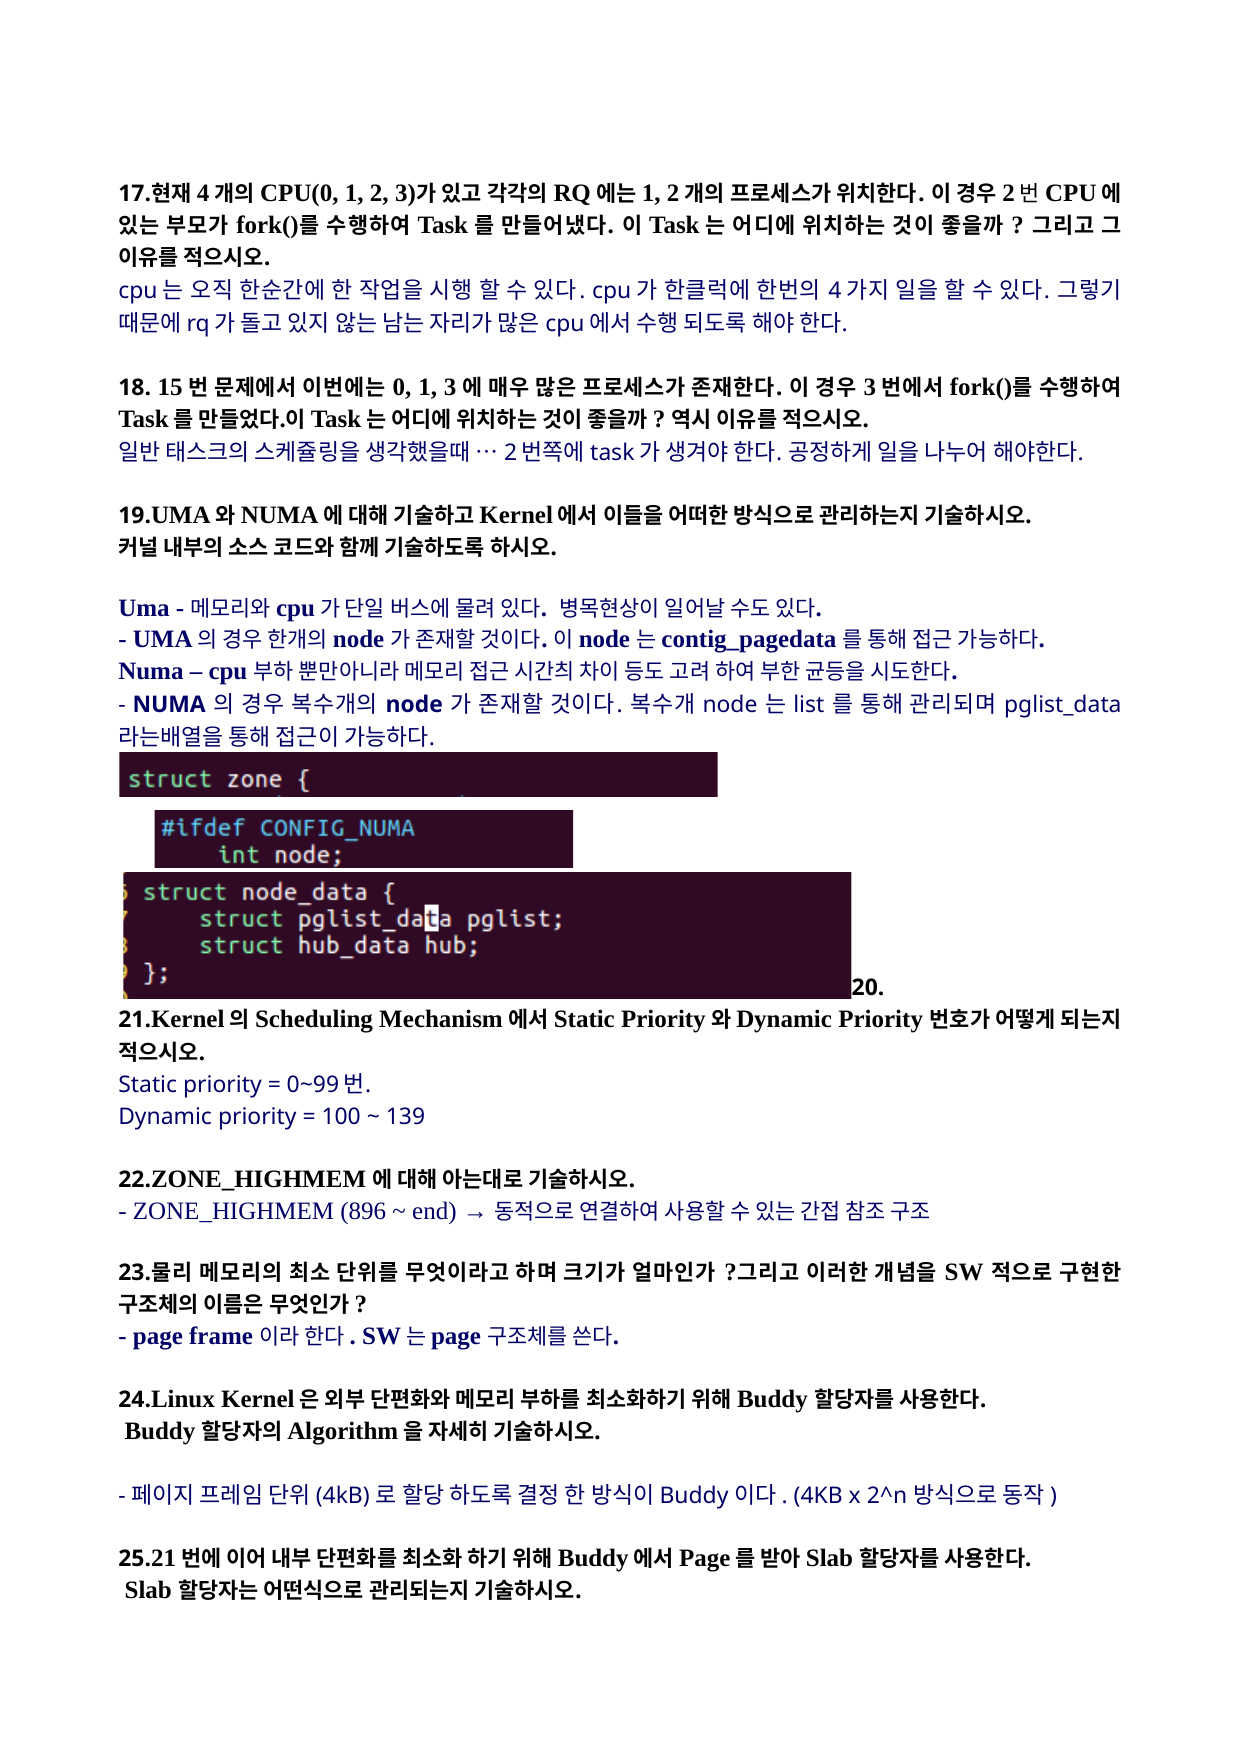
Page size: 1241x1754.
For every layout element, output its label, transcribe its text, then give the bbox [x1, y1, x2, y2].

text 18. 15번 문제에서 이번에는 0, 1, 3에 매우 많은 프로세스가 존재한다. 이 경우 3번에서 fork()를 수행하여 Task를 만들었다.이 Task는 어디에 위치하는 것이 좋을까 ? 역시 이유를 적으시오. [118, 370, 1122, 434]
text 25.21번에 이어 내부 단편화를 최소화 하기 위해 Buddy에서 Page를 받아 Slab 할당자를 사용한다. [118, 1541, 1122, 1573]
text cpu는 오직 한순간에 한 작업을 시행 할 수 있다. cpu가 한클럭에 한번의 4가지 일을 할 수 있다. 그렇기 때문에 rq가 돌고 있지 않는 남는 자리가 많은 cpu에서 수행 되도록 해야 한다. [118, 272, 1122, 338]
picture [123, 872, 852, 999]
text - NUMA 의 경우 복수개의 node 가 존재할 것이다. 복수개 node 는 list 를 통해 관리되며 pglist_data 라는배열을 통해 접근이 가능하다. [118, 686, 1122, 752]
text 20. [118, 971, 1122, 1002]
text 23.물리 메모리의 최소 단위를 무엇이라고 하며 크기가 얼마인가 ?그리고 이러한 개념을 SW 적으로 구현한 구조체의 이름은 무엇인가 ? [118, 1255, 1122, 1319]
text 22.ZONE_HIGHMEM 에 대해 아는대로 기술하시오. [118, 1162, 1122, 1194]
text 24.Linux Kernel은 외부 단편화와 메모리 부하를 최소화하기 위해 Buddy 할당자를 사용한다. [118, 1382, 1122, 1414]
text - page frame 이라 한다 . SW는 page 구조체를 쓴다. [118, 1319, 1122, 1350]
picture [119, 752, 718, 797]
text - 페이지 프레임 단위 (4kB) 로 할당 하도록 결정 한 방식이 Buddy 이다 . (4KB x 2^n 방식으로 동작 ) [118, 1477, 1122, 1510]
text 17.현재 4개의 CPU(0, 1, 2, 3)가 있고 각각의 RQ에는 1, 2개의 프로세스가 위치한다. 이 경우 2번 CPU에 있는 부모가 fork()를 수행하여 Task를 만들어냈다. 이 Task는 어디에 위치하는 것이 좋을까 ? 그리고 그 이유를 적으시오. [118, 176, 1122, 272]
text - ZONE_HIGHMEM (896 ~ end) → 동적으로 연결하여 사용할 수 있는 간접 참조 구조 [118, 1194, 1122, 1226]
text 일반 태스크의 스케쥴링을 생각했을때 … 2번쪽에 task가 생겨야 한다. 공정하게 일을 나누어 해야한다. [118, 434, 1122, 467]
text Dynamic priority = 100 ~ 139 [118, 1100, 1122, 1131]
text Buddy 할당자의 Algorithm을 자세히 기술하시오. [118, 1414, 1122, 1445]
text Numa – cpu 부하 뿐만아니라 메모리 접근 시간츼 차이 등도 고려 하여 부한 균등을 시도한다. [118, 654, 1122, 686]
text 21.Kernel의 Scheduling Mechanism에서 Static Priority와 Dynamic Priority 번호가 어떻게 되는지 적으시오. [118, 1002, 1122, 1066]
text Slab 할당자는 어떤식으로 관리되는지 기술하시오. [118, 1573, 1122, 1605]
text Uma - 메모리와 cpu가 단일 버스에 물려 있다. 병목현상이 일어날 수도 있다. [118, 591, 1122, 622]
text 19.UMA와 NUMA에 대해 기술하고 Kernel에서 이들을 어떠한 방식으로 관리하는지 기술하시오. [118, 498, 1122, 530]
text 커널 내부의 소스 코드와 함께 기술하도록 하시오. [118, 530, 1122, 562]
text Static priority = 0~99번. [118, 1066, 1122, 1100]
text - UMA 의 경우 한개의 node 가 존재할 것이다. 이 node 는 contig_pagedata 를 통해 접근 가능하다. [118, 622, 1122, 654]
picture [154, 810, 574, 868]
